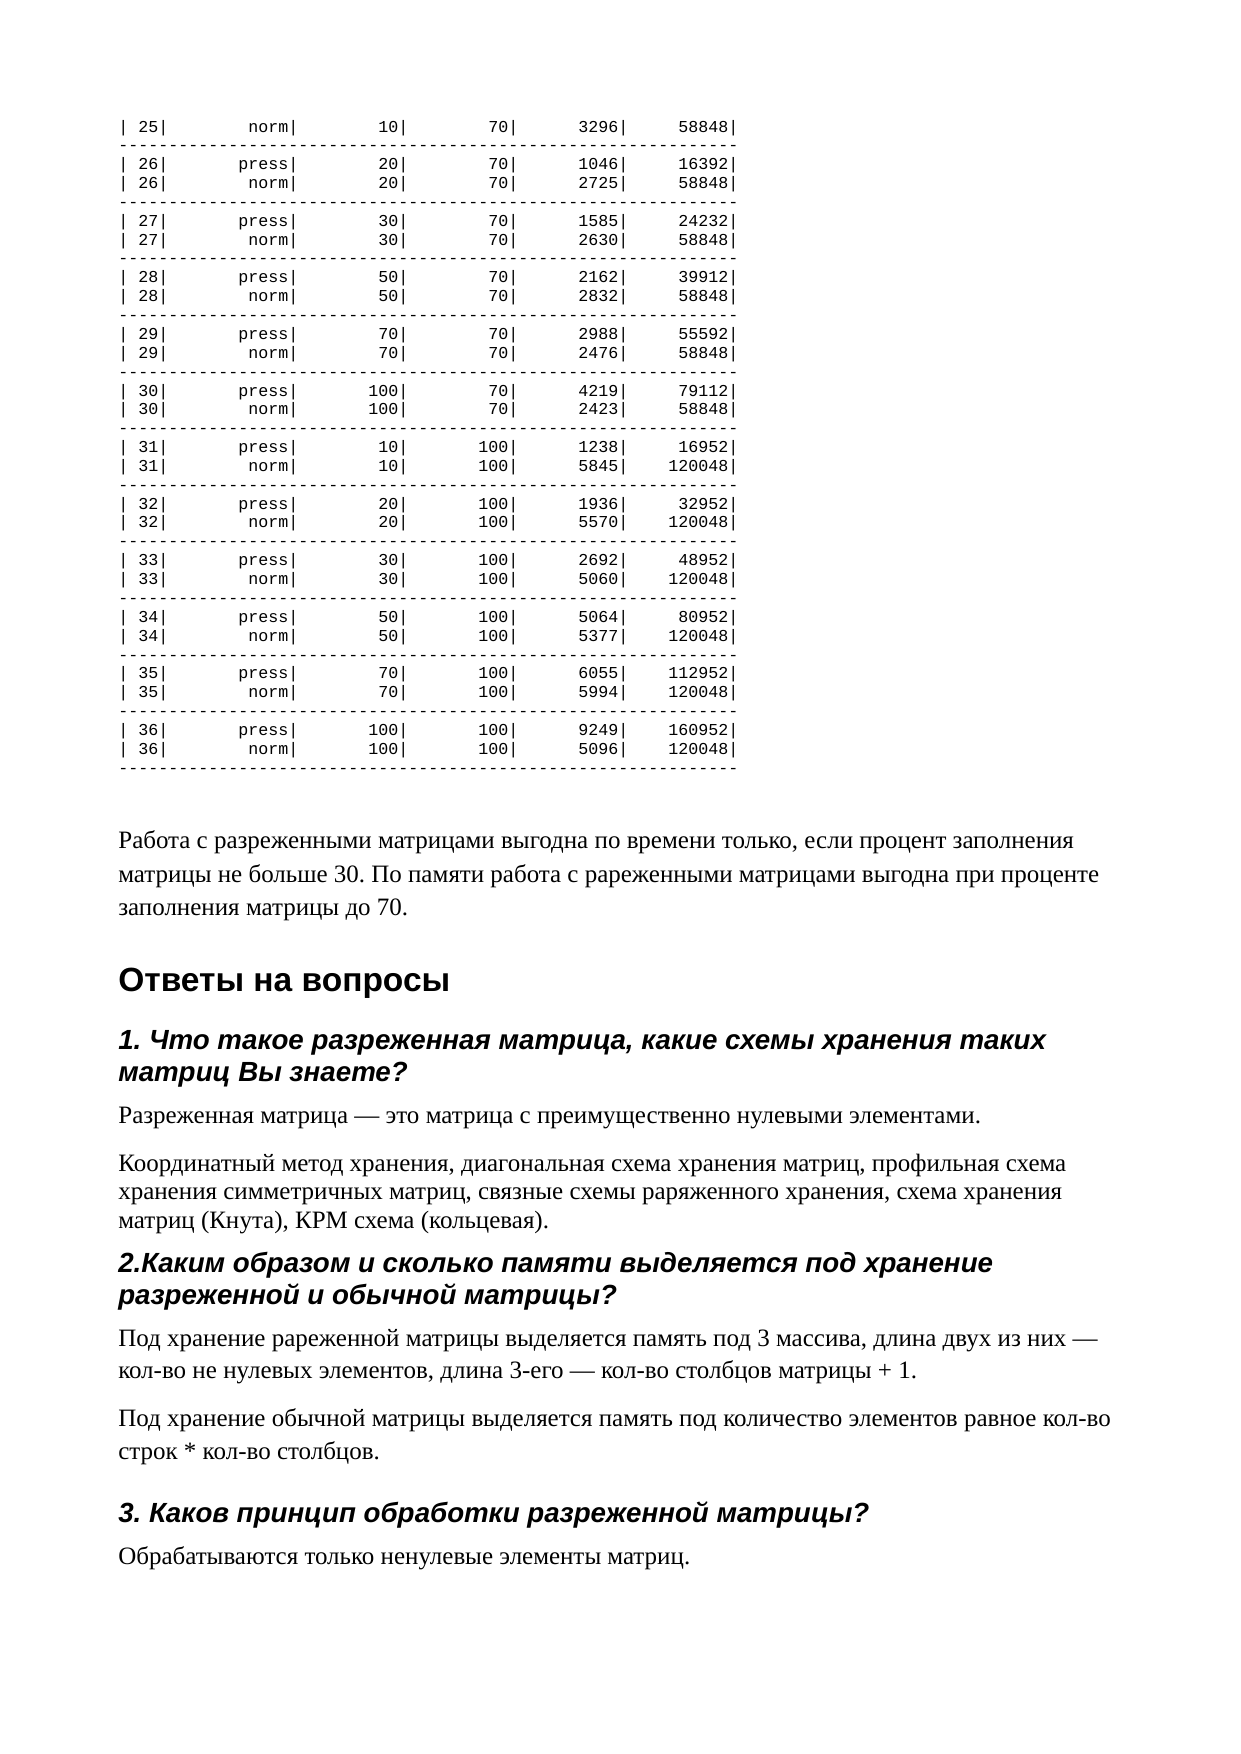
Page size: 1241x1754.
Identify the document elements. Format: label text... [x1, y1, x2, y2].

text | 28| norm| 50| 70| 2832| 58848| [118, 288, 1122, 307]
text | 32| press| 20| 100| 1936| 32952| [118, 495, 1122, 514]
text | 32| norm| 20| 100| 5570| 120048| [118, 514, 1122, 533]
text | 34| norm| 50| 100| 5377| 120048| [118, 627, 1122, 646]
subtitle 1. Что такое разреженная матрица, какие схемы хранения таких матриц Вы знаете? [118, 1024, 1122, 1087]
text | 33| norm| 30| 100| 5060| 120048| [118, 571, 1122, 589]
text | 28| press| 50| 70| 2162| 39912| [118, 269, 1122, 288]
text | 30| press| 100| 70| 4219| 79112| [118, 382, 1122, 401]
text Под хранение обычной матрицы выделяется память под количество элементов равное кол-во строк * кол-во столбцов. [118, 1403, 1122, 1465]
text | 29| press| 70| 70| 2988| 55592| [118, 326, 1122, 344]
text | 29| norm| 70| 70| 2476| 58848| [118, 344, 1122, 363]
text -------------------------------------------------------------- [118, 476, 1122, 495]
text -------------------------------------------------------------- [118, 589, 1122, 608]
text -------------------------------------------------------------- [118, 363, 1122, 382]
text | 36| norm| 100| 100| 5096| 120048| [118, 740, 1122, 759]
text Обрабатываются только ненулевые элементы матриц. [118, 1541, 1122, 1569]
text | 33| press| 30| 100| 2692| 48952| [118, 552, 1122, 571]
text Разреженная матрица — это матрица с преимущественно нулевыми элементами. [118, 1100, 1122, 1129]
text -------------------------------------------------------------- [118, 307, 1122, 326]
text -------------------------------------------------------------- [118, 646, 1122, 665]
text -------------------------------------------------------------- [118, 193, 1122, 212]
text -------------------------------------------------------------- [118, 250, 1122, 269]
text Под хранение рареженной матрицы выделяется память под 3 массива, длина двух из них — кол-во не нулевых элементов, длина 3-его — кол-во столбцов матрицы + 1. [118, 1323, 1122, 1384]
subtitle Ответы на вопросы [118, 960, 1122, 999]
text | 27| norm| 30| 70| 2630| 58848| [118, 231, 1122, 250]
text -------------------------------------------------------------- [118, 420, 1122, 439]
text | 31| norm| 10| 100| 5845| 120048| [118, 457, 1122, 476]
subtitle 3. Каков принцип обработки разреженной матрицы? [118, 1496, 1122, 1528]
text | 34| press| 50| 100| 5064| 80952| [118, 608, 1122, 627]
text | 26| norm| 20| 70| 2725| 58848| [118, 175, 1122, 193]
text -------------------------------------------------------------- [118, 137, 1122, 156]
text -------------------------------------------------------------- [118, 533, 1122, 552]
text Работа с разреженными матрицами выгодна по времени только, если процент заполнения матрицы не больше 30. По памяти работа с рареженными матрицами выгодна при проценте заполнения матрицы до 70. [118, 826, 1122, 920]
text | 26| press| 20| 70| 1046| 16392| [118, 156, 1122, 175]
text | 36| press| 100| 100| 9249| 160952| [118, 721, 1122, 740]
text | 35| norm| 70| 100| 5994| 120048| [118, 684, 1122, 703]
text | 31| press| 10| 100| 1238| 16952| [118, 439, 1122, 457]
text | 30| norm| 100| 70| 2423| 58848| [118, 401, 1122, 420]
text -------------------------------------------------------------- [118, 759, 1122, 778]
text | 35| press| 70| 100| 6055| 112952| [118, 665, 1122, 684]
subtitle 2.Каким образом и сколько памяти выделяется под хранение разреженной и обычной матрицы? [118, 1246, 1122, 1310]
text -------------------------------------------------------------- [118, 703, 1122, 721]
text | 25| norm| 10| 70| 3296| 58848| [118, 118, 1122, 137]
text Координатный метод хранения, диагональная схема хранения матриц, профильная схема хранения симметричных матриц, связные схемы раряженного хранения, схема хранения матриц (Кнута), КРМ схема (кольцевая). [118, 1148, 1122, 1234]
text | 27| press| 30| 70| 1585| 24232| [118, 212, 1122, 231]
